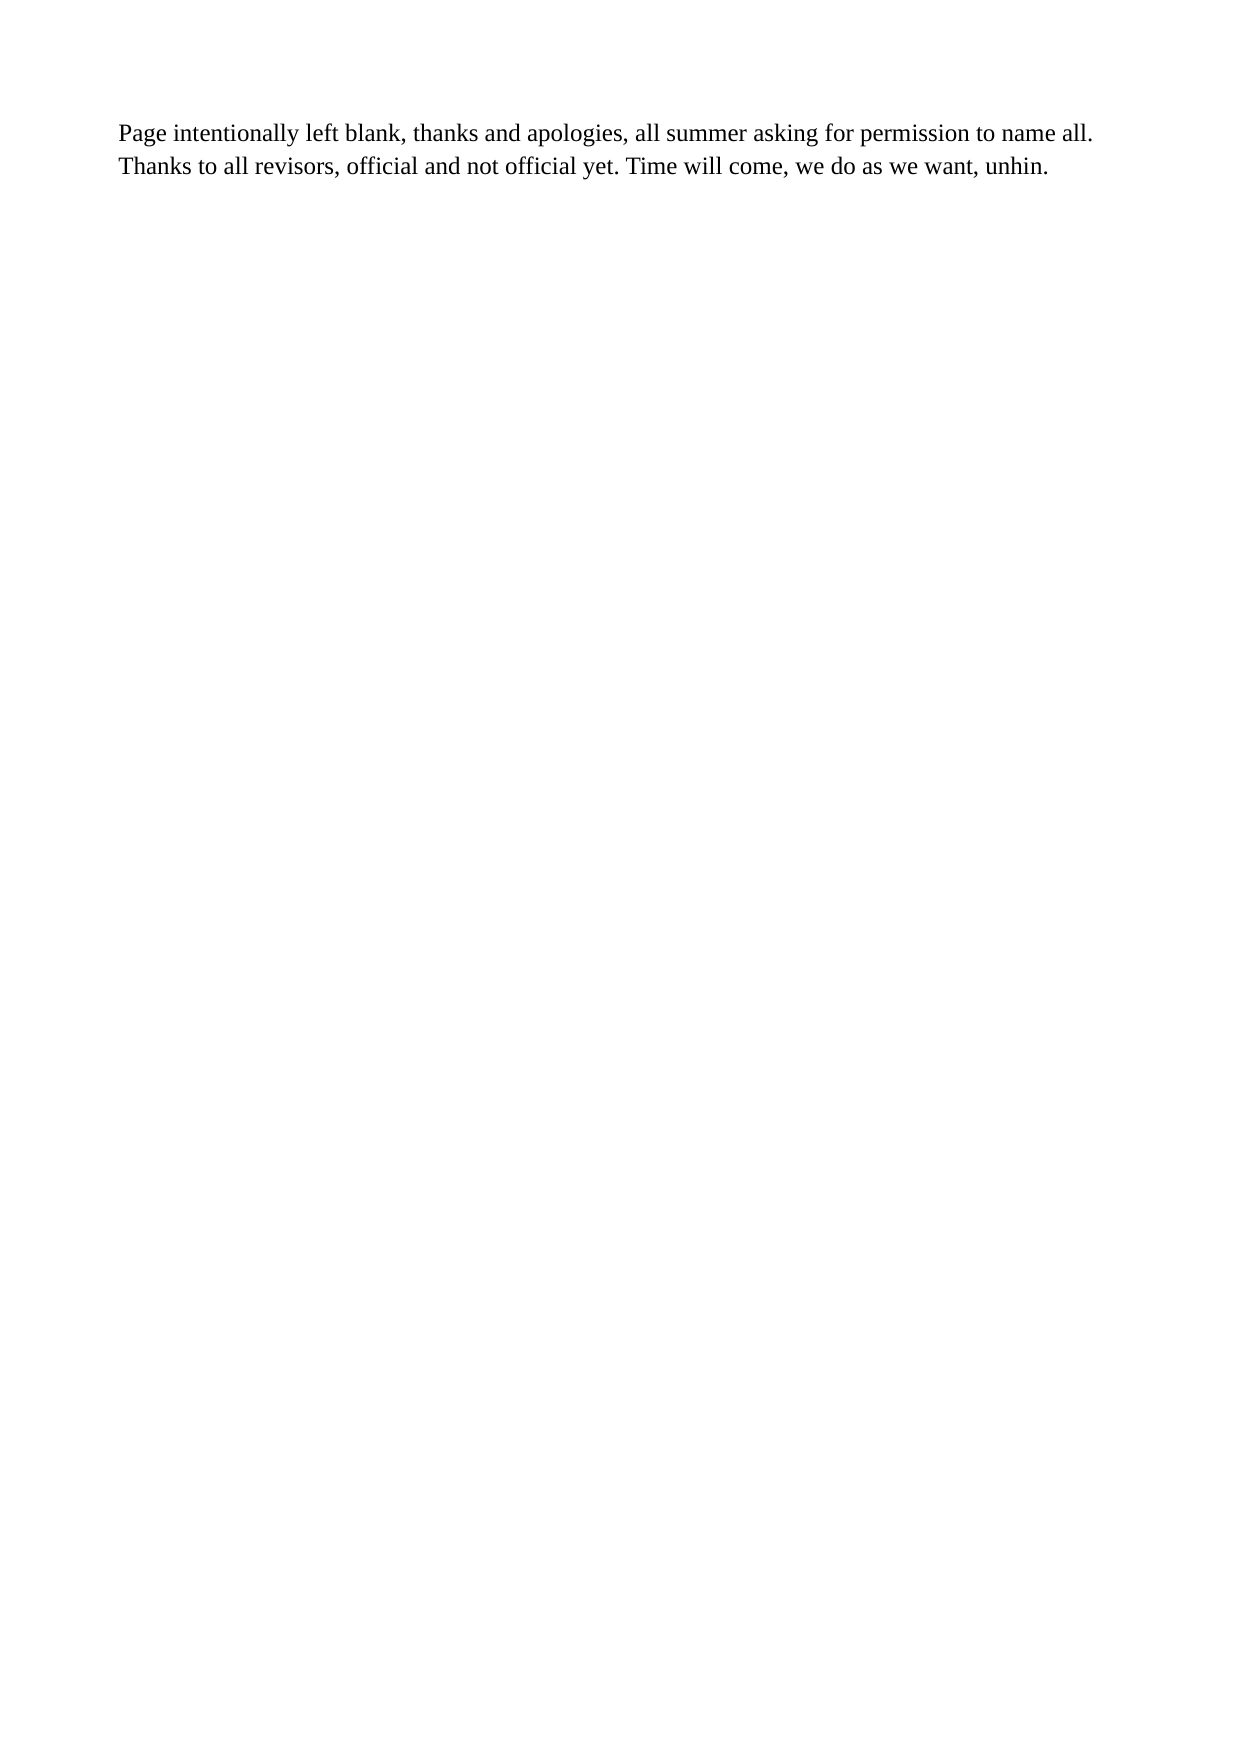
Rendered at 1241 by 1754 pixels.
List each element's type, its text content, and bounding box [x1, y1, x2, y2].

text Routledge [118, 891, 1122, 920]
text Open Dialogue co-authors and Hopendialogue [118, 776, 1122, 805]
text FOSTREN [118, 1121, 1122, 1150]
text BEACON [118, 1179, 1122, 1207]
text ReMO [118, 1064, 1122, 1092]
text Trieste [118, 949, 1122, 977]
text YouthDMH [118, 1265, 1122, 1294]
text SocialMent [118, 517, 1122, 546]
text Liverpool [118, 834, 1122, 862]
text Governments [118, 604, 1122, 632]
text Page intentionally left blank, thanks and apologies, all summer asking for permission to name all. Thanks to all revisors, official and not official yet. Time will come, we do as we want, unhin. Thanks to, and apologies: [118, 118, 1122, 312]
text Space medicine group [118, 1006, 1122, 1035]
text Hernán María Sanpietro [118, 546, 1122, 575]
text Spanish Inquiry on Schizophrenia [118, 690, 1122, 719]
text MIA Global [118, 460, 1122, 489]
text Al Galves, Alejandra Gandolfi, Cathy Wield, Chris Munt, Craig Newnes, Dainius Pūras, David Matas, Edel Granda, Hel Spandler, Itxaso, Lidea Losa, Manuel Llorens, Murphy Halliburton, Olaya, Orgullo Loco Madrid, Paola Di Maio, Peter Groot, Peter Lehmann, Petr Winkler, Sarah Smith, Xisca Morell, Yanxi Mou, Yutong Zhang, [118, 316, 1122, 431]
